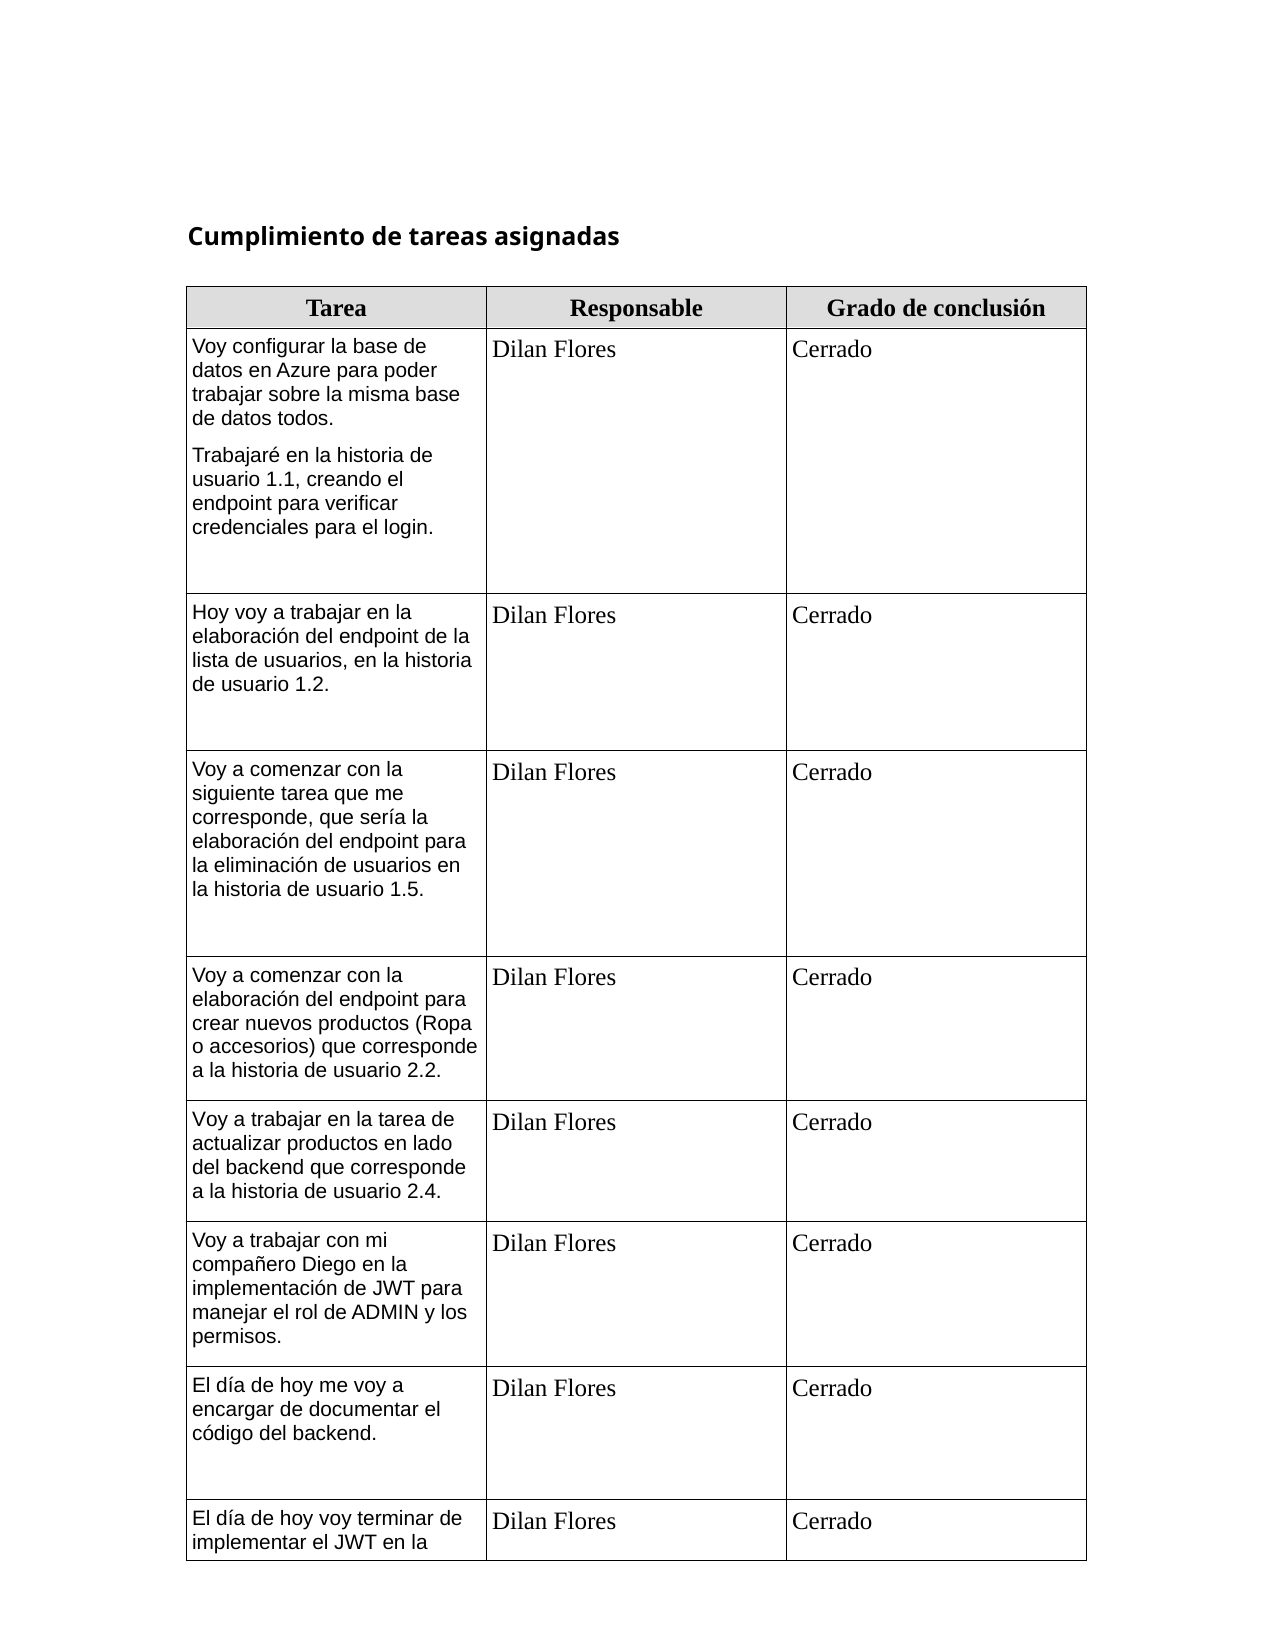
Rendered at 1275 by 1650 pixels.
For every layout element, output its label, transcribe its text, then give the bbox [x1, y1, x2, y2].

table_cell Voy configurar la base de datos en Azure para poder trabajar sobre la misma base de datos todos. Trabajaré en la historia de usuario 1.1, creando el endpoint para verificar credenciales para el login. [187, 329, 486, 593]
table_cell Cerrado [787, 957, 1086, 1100]
table_cell Dilan Flores [487, 594, 786, 750]
table_cell Dilan Flores [487, 1367, 786, 1499]
table_cell Cerrado [787, 329, 1086, 593]
table_cell Cerrado [787, 1222, 1086, 1366]
table_cell El día de hoy voy terminar de implementar el JWT en la [187, 1500, 486, 1560]
table_cell Cerrado [787, 751, 1086, 956]
table_cell Dilan Flores [487, 751, 786, 956]
text Cumplimiento de tareas asignadas [187, 218, 1087, 252]
table_header Tarea [187, 287, 486, 327]
table_header Responsable [487, 287, 786, 327]
table_cell Voy a comenzar con la elaboración del endpoint para crear nuevos productos (Ropa o accesorios) que corresponde a la historia de usuario 2.2. [187, 957, 486, 1100]
table_cell El día de hoy me voy a encargar de documentar el código del backend. [187, 1367, 486, 1499]
table_cell Cerrado [787, 1101, 1086, 1221]
table_cell Cerrado [787, 1367, 1086, 1499]
table_cell Dilan Flores [487, 1101, 786, 1221]
table_cell Cerrado [787, 1500, 1086, 1560]
table_cell Voy a trabajar con mi compañero Diego en la implementación de JWT para manejar el rol de ADMIN y los permisos. [187, 1222, 486, 1366]
table_cell Voy a comenzar con la siguiente tarea que me corresponde, que sería la elaboración del endpoint para la eliminación de usuarios en la historia de usuario 1.5. [187, 751, 486, 956]
table_cell Dilan Flores [487, 1222, 786, 1366]
table_cell Cerrado [787, 594, 1086, 750]
table_cell Hoy voy a trabajar en la elaboración del endpoint de la lista de usuarios, en la historia de usuario 1.2. [187, 594, 486, 750]
table_header Grado de conclusión [787, 287, 1086, 327]
table_cell Voy a trabajar en la tarea de actualizar productos en lado del backend que corresponde a la historia de usuario 2.4. [187, 1101, 486, 1221]
table_cell Dilan Flores [487, 957, 786, 1100]
table_cell Dilan Flores [487, 1500, 786, 1560]
table_cell Dilan Flores [487, 329, 786, 593]
